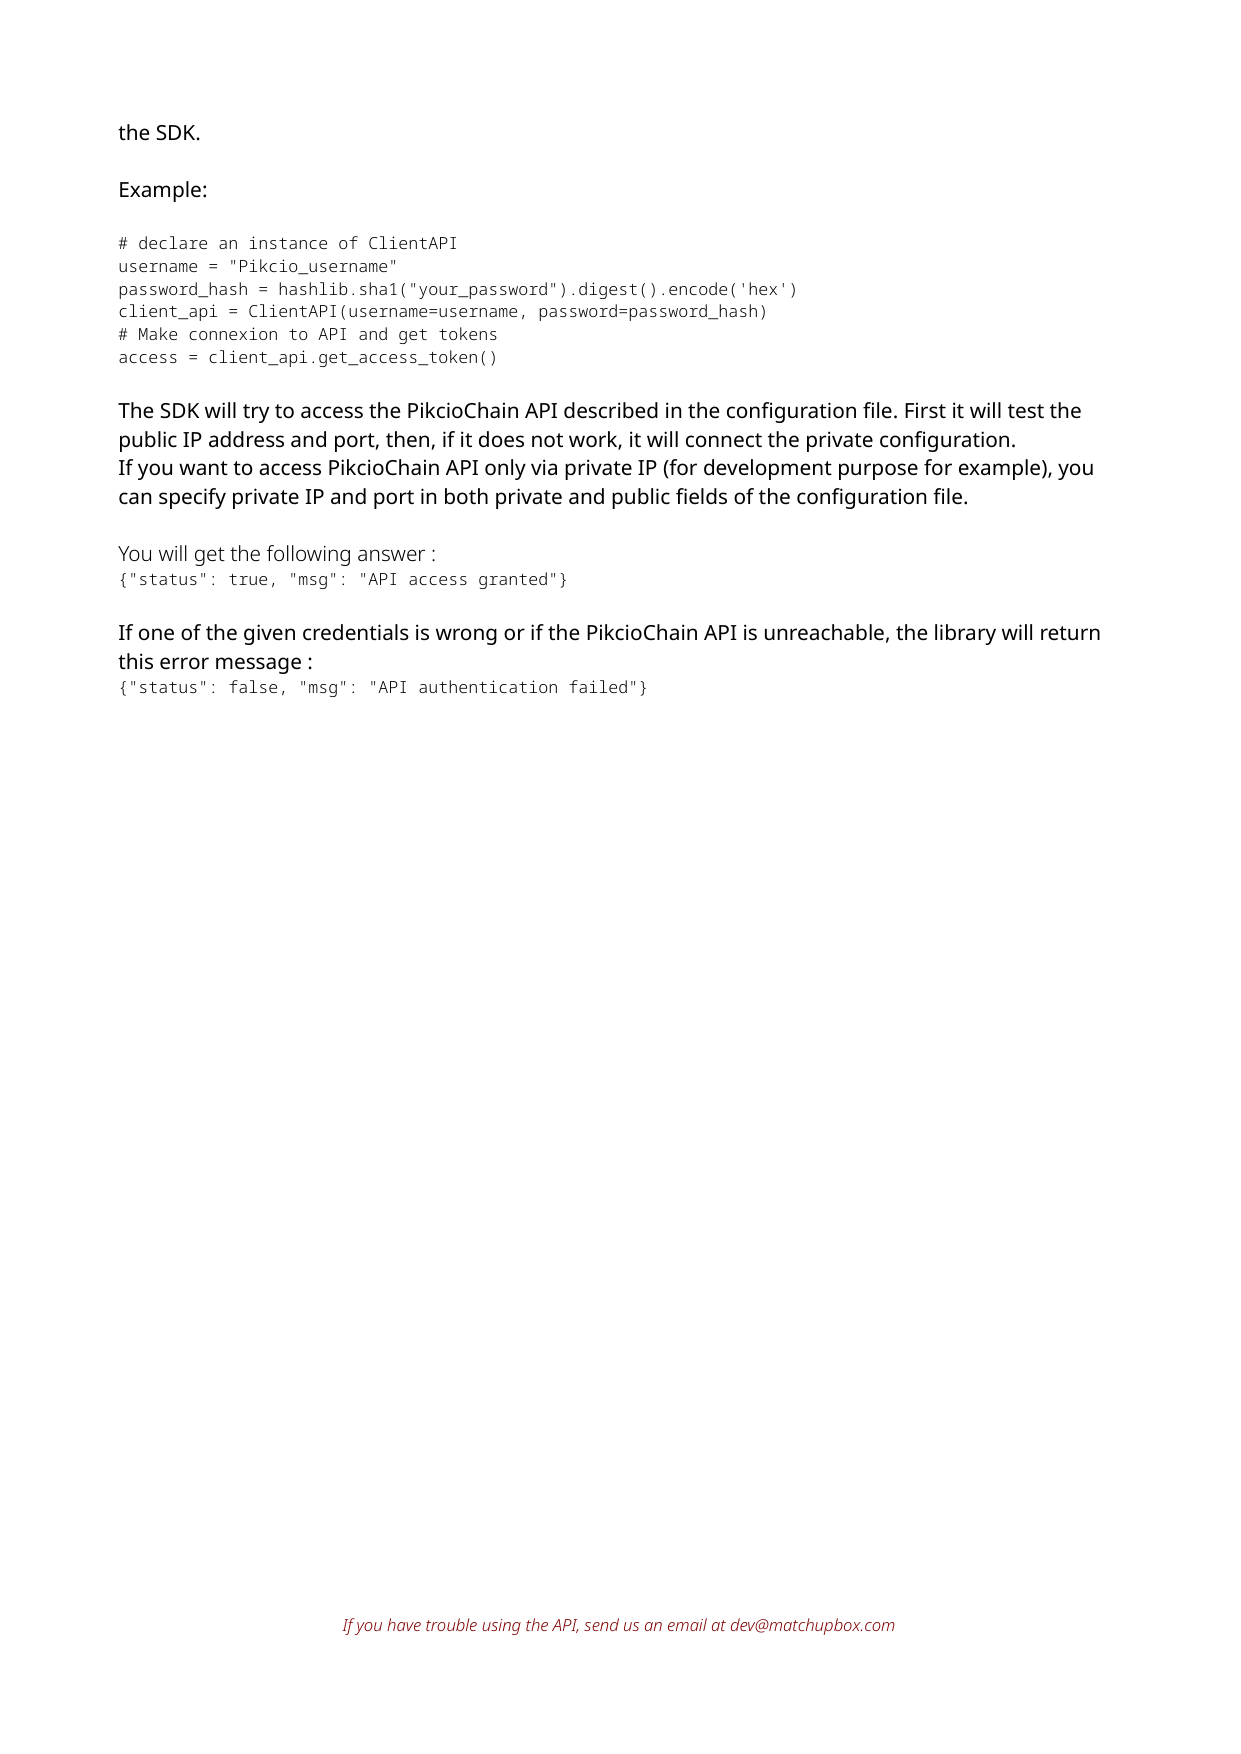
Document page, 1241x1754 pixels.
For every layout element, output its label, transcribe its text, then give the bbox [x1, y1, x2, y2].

text If you want to access PikcioChain API only via private IP (for development purpose for example), you can specify private IP and port in both private and public fields of the configuration file. [118, 453, 1122, 510]
text # Make connexion to API and get tokens [118, 323, 1122, 345]
text {"status": false, "msg": "API authentication failed"} [118, 675, 1122, 698]
text # declare an instance of ClientAPI [118, 232, 1122, 254]
text the SDK. [118, 118, 1122, 147]
text client_api = ClientAPI(username=username, password=password_hash) [118, 300, 1122, 323]
text You will get the following answer : [118, 539, 1122, 567]
text password_hash = hashlib.sha1("your_password").digest().encode('hex') [118, 277, 1122, 300]
text {"status": true, "msg": "API access granted"} [118, 567, 1122, 590]
subtitle If one of the given credentials is wrong or if the PikcioChain API is unreachable, the library will return this error message : [118, 618, 1122, 675]
text The SDK will try to access the PikcioChain API described in the configuration file. First it will test the public IP address and port, then, if it does not work, it will connect the private configuration. [118, 397, 1122, 453]
text Example: [118, 175, 1122, 203]
text access = client_api.get_access_token() [118, 345, 1122, 368]
text username = "Pikcio_username" [118, 254, 1122, 277]
